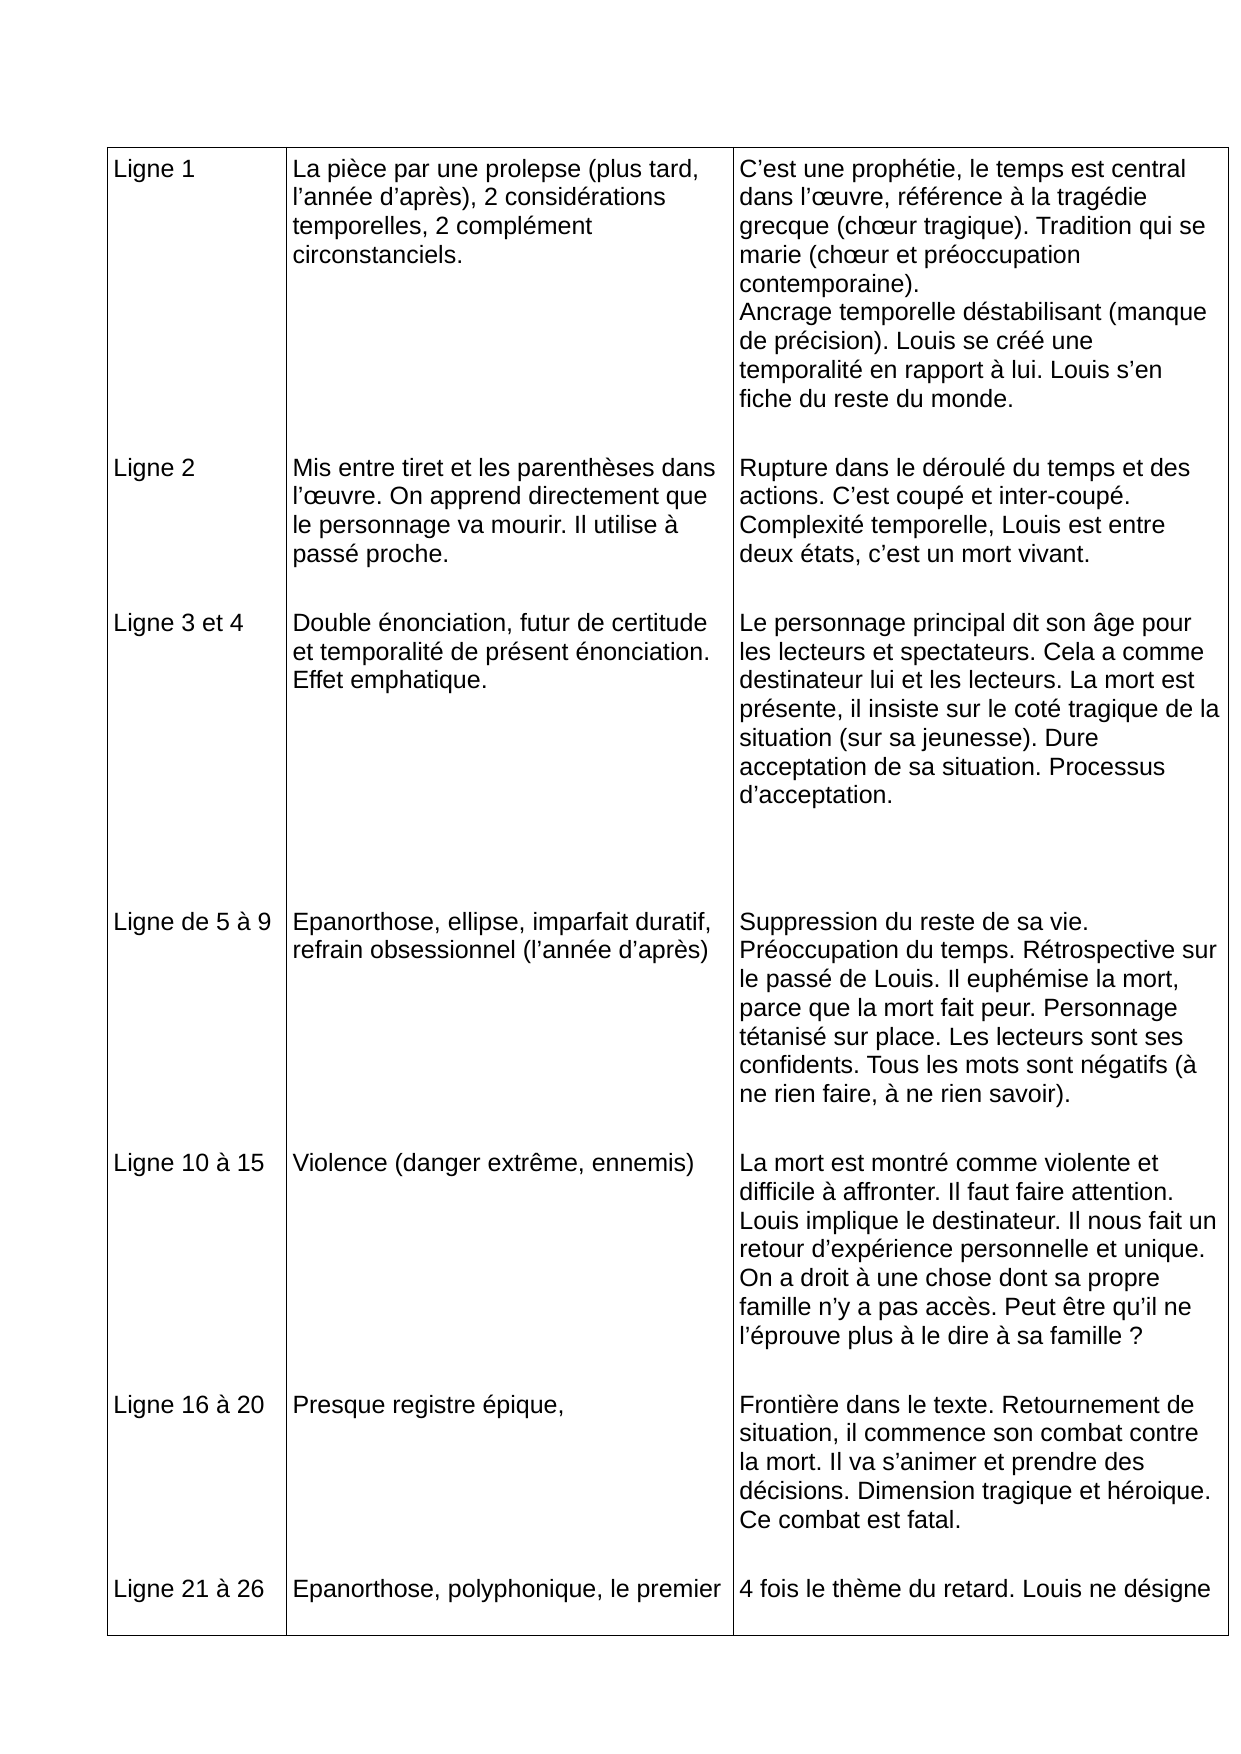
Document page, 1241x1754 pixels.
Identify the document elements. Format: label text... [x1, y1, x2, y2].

table_cell La mort est montré comme violente et difficile à affronter. Il faut faire attention. Louis implique le destinateur. Il nous fait un retour d’expérience personnelle et unique. On a droit à une chose dont sa propre famille n’y a pas accès. Peut être qu’il ne l’éprouve plus à le dire à sa famille ? [734, 1114, 1228, 1355]
table_cell Epanorthose, ellipse, imparfait duratif, refrain obsessionnel (l’année d’après) [287, 872, 733, 1114]
table_cell 4 fois le thème du retard. Louis ne désigne [734, 1539, 1228, 1635]
table_cell Frontière dans le texte. Retournement de situation, il commence son combat contre la mort. Il va s’animer et prendre des décisions. Dimension tragique et héroique. Ce combat est fatal. [734, 1355, 1228, 1539]
table_header C’est une prophétie, le temps est central dans l’œuvre, référence à la tragédie grecque (chœur tragique). Tradition qui se marie (chœur et préoccupation contemporaine). Ancrage temporelle déstabilisant (manque de précision). Louis se créé une temporalité en rapport à lui. Louis s’en fiche du reste du monde. [734, 148, 1228, 418]
table_cell Presque registre épique, [287, 1355, 733, 1539]
table_cell Epanorthose, polyphonique, le premier [287, 1539, 733, 1635]
table_cell Ligne 16 à 20 [108, 1355, 286, 1539]
table_cell Suppression du reste de sa vie. Préoccupation du temps. Rétrospective sur le passé de Louis. Il euphémise la mort, parce que la mort fait peur. Personnage tétanisé sur place. Les lecteurs sont ses confidents. Tous les mots sont négatifs (à ne rien faire, à ne rien savoir). [734, 872, 1228, 1114]
table_header La pièce par une prolepse (plus tard, l’année d’après), 2 considérations temporelles, 2 complément circonstanciels. [287, 148, 733, 418]
table_cell Le personnage principal dit son âge pour les lecteurs et spectateurs. Cela a comme destinateur lui et les lecteurs. La mort est présente, il insiste sur le coté tragique de la situation (sur sa jeunesse). Dure acceptation de sa situation. Processus d’acceptation. [734, 573, 1228, 872]
table_cell Ligne 2 [108, 418, 286, 573]
table_cell Ligne 10 à 15 [108, 1114, 286, 1355]
table_cell Violence (danger extrême, ennemis) [287, 1114, 733, 1355]
table_cell Ligne de 5 à 9 [108, 872, 286, 1114]
table_cell Rupture dans le déroulé du temps et des actions. C’est coupé et inter-coupé. Complexité temporelle, Louis est entre deux états, c’est un mort vivant. [734, 418, 1228, 573]
table_cell Double énonciation, futur de certitude et temporalité de présent énonciation. Effet emphatique. [287, 573, 733, 872]
table_cell Ligne 21 à 26 [108, 1539, 286, 1635]
table_cell Mis entre tiret et les parenthèses dans l’œuvre. On apprend directement que le personnage va mourir. Il utilise à passé proche. [287, 418, 733, 573]
table_header Ligne 1 [108, 148, 286, 418]
table_cell Ligne 3 et 4 [108, 573, 286, 872]
